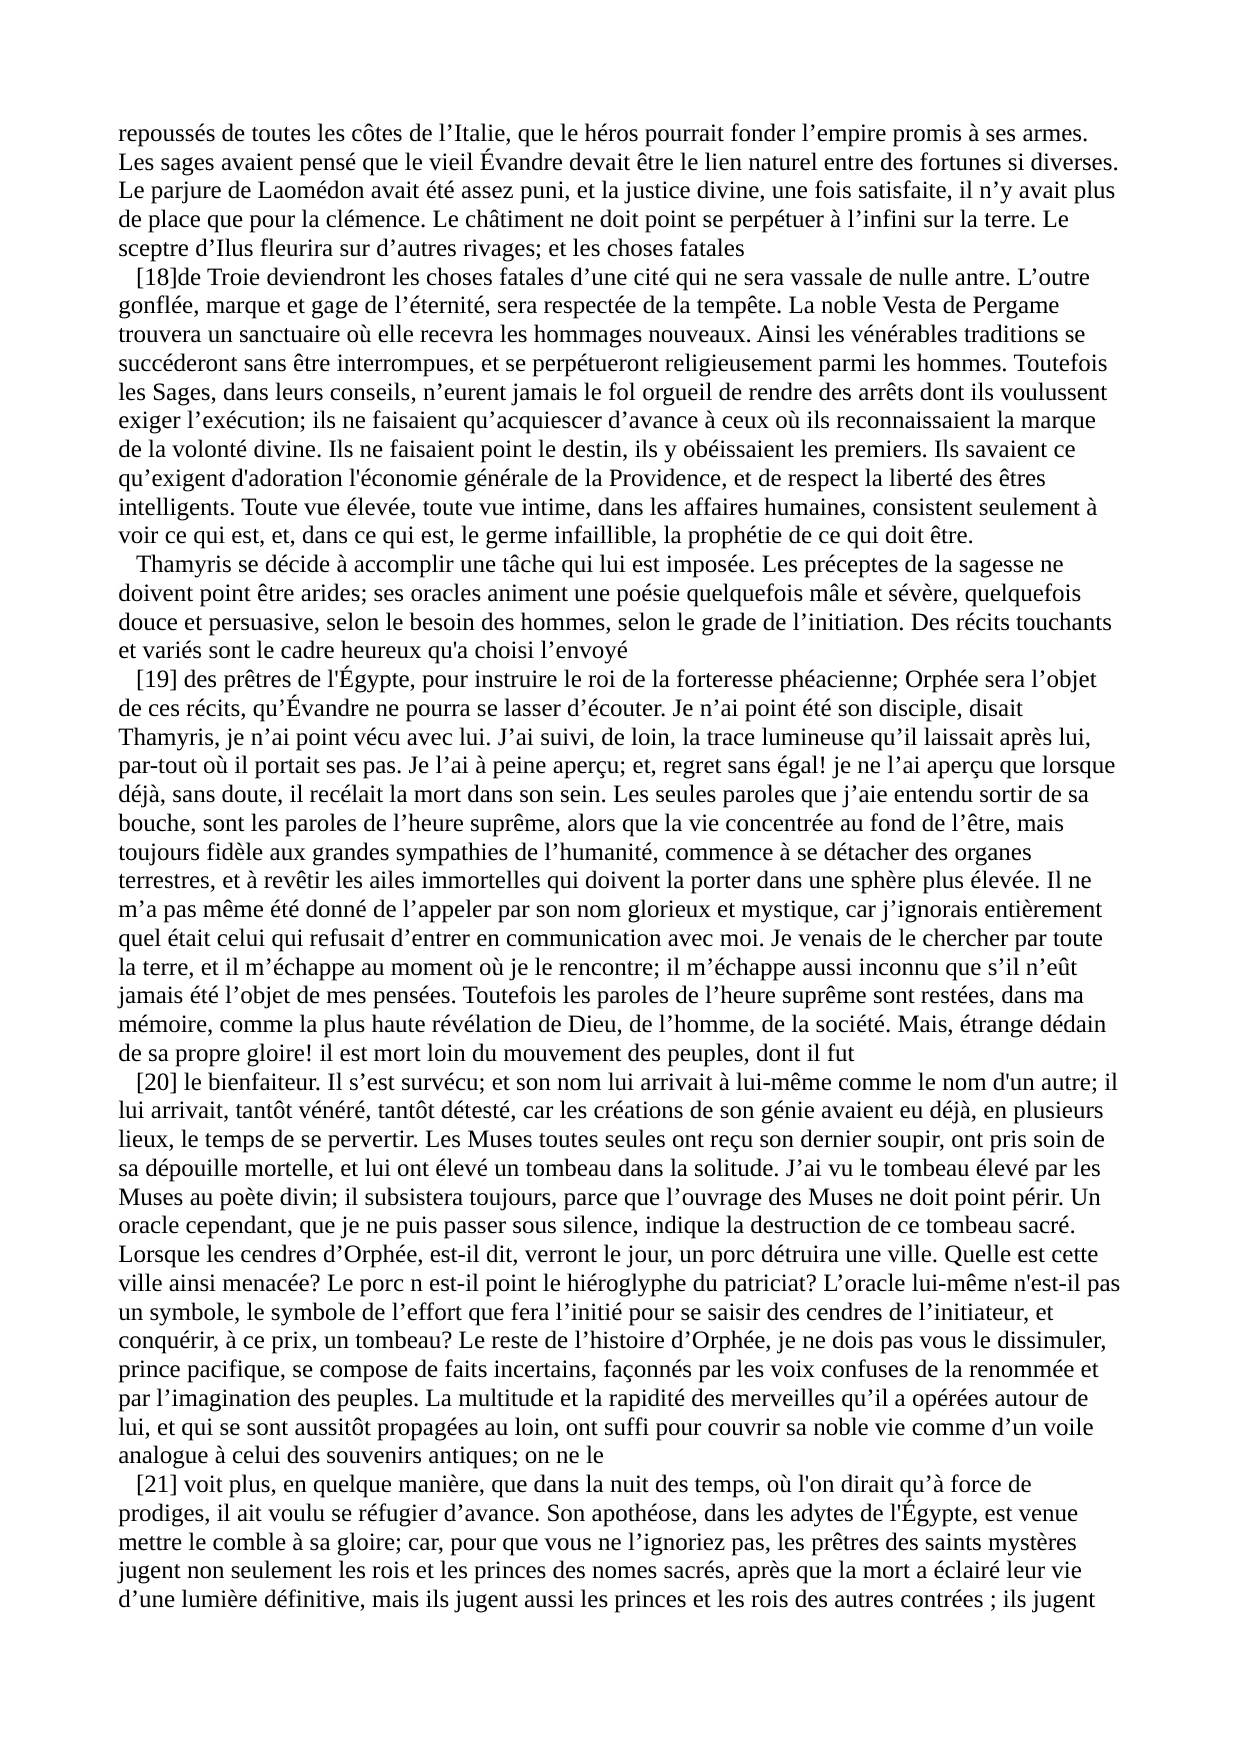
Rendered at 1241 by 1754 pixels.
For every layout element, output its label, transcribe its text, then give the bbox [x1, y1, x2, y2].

text [18]de Troie deviendront les choses fatales d’une cité qui ne sera vassale de nulle antre. L’outre gonflée, marque et gage de l’éternité, sera respectée de la tempête. La noble Vesta de Pergame trouvera un sanctuaire où elle recevra les hommages nouveaux. Ainsi les vénérables traditions se succéderont sans être interrompues, et se perpétueront religieusement parmi les hommes. Toutefois les Sages, dans leurs conseils, n’eurent jamais le fol orgueil de rendre des arrêts dont ils voulussent exiger l’exécution; ils ne faisaient qu’acquiescer d’avance à ceux où ils reconnaissaient la marque de la volonté divine. Ils ne faisaient point le destin, ils y obéissaient les premiers. Ils savaient ce qu’exigent d'adoration l'économie générale de la Providence, et de respect la liberté des êtres intelligents. Toute vue élevée, toute vue intime, dans les affaires humaines, consistent seulement à voir ce qui est, et, dans ce qui est, le germe infaillible, la prophétie de ce qui doit être. [118, 262, 1122, 549]
text [20] le bienfaiteur. Il s’est survécu; et son nom lui arrivait à lui-même comme le nom d'un autre; il lui arrivait, tantôt vénéré, tantôt détesté, car les créations de son génie avaient eu déjà, en plusieurs lieux, le temps de se pervertir. Les Muses toutes seules ont reçu son dernier soupir, ont pris soin de sa dépouille mortelle, et lui ont élevé un tombeau dans la solitude. J’ai vu le tombeau élevé par les Muses au poète divin; il subsistera toujours, parce que l’ouvrage des Muses ne doit point périr. Un oracle cependant, que je ne puis passer sous silence, indique la destruction de ce tombeau sacré. Lorsque les cendres d’Orphée, est-il dit, verront le jour, un porc détruira une ville. Quelle est cette ville ainsi menacée? Le porc n est-il point le hiéroglyphe du patriciat? L’oracle lui-même n'est-il pas un symbole, le symbole de l’effort que fera l’initié pour se saisir des cendres de l’initiateur, et conquérir, à ce prix, un tombeau? Le reste de l’histoire d’Orphée, je ne dois pas vous le dissimuler, prince pacifique, se compose de faits incertains, façonnés par les voix confuses de la renommée et par l’imagination des peuples. La multitude et la rapidité des merveilles qu’il a opérées autour de lui, et qui se sont aussitôt propagées au loin, ont suffi pour couvrir sa noble vie comme d’un voile analogue à celui des souvenirs antiques; on ne le [118, 1067, 1122, 1469]
text Thamyris se décide à accomplir une tâche qui lui est imposée. Les préceptes de la sagesse ne doivent point être arides; ses oracles animent une poésie quelquefois mâle et sévère, quelquefois douce et persuasive, selon le besoin des hommes, selon le grade de l’initiation. Des récits touchants et variés sont le cadre heureux qu'a choisi l’envoyé [118, 549, 1122, 664]
text [21] voit plus, en quelque manière, que dans la nuit des temps, où l'on dirait qu’à force de prodiges, il ait voulu se réfugier d’avance. Son apothéose, dans les adytes de l'Égypte, est venue mettre le comble à sa gloire; car, pour que vous ne l’ignoriez pas, les prêtres des saints mystères jugent non seulement les rois et les princes des nomes sacrés, après que la mort a éclairé leur vie d’une lumière définitive, mais ils jugent aussi les princes et les rois des autres contrées ; ils jugent [118, 1469, 1122, 1613]
text [19] des prêtres de l'Égypte, pour instruire le roi de la forteresse phéacienne; Orphée sera l’objet de ces récits, qu’Évandre ne pourra se lasser d’écouter. Je n’ai point été son disciple, disait Thamyris, je n’ai point vécu avec lui. J’ai suivi, de loin, la trace lumineuse qu’il laissait après lui, par-tout où il portait ses pas. Je l’ai à peine aperçu; et, regret sans égal! je ne l’ai aperçu que lorsque déjà, sans doute, il recélait la mort dans son sein. Les seules paroles que j’aie entendu sortir de sa bouche, sont les paroles de l’heure suprême, alors que la vie concentrée au fond de l’être, mais toujours fidèle aux grandes sympathies de l’humanité, commence à se détacher des organes terrestres, et à revêtir les ailes immortelles qui doivent la porter dans une sphère plus élevée. Il ne m’a pas même été donné de l’appeler par son nom glorieux et mystique, car j’ignorais entièrement quel était celui qui refusait d’entrer en communication avec moi. Je venais de le chercher par toute la terre, et il m’échappe au moment où je le rencontre; il m’échappe aussi inconnu que s’il n’eût jamais été l’objet de mes pensées. Toutefois les paroles de l’heure suprême sont restées, dans ma mémoire, comme la plus haute révélation de Dieu, de l’homme, de la société. Mais, étrange dédain de sa propre gloire! il est mort loin du mouvement des peuples, dont il fut [118, 664, 1122, 1067]
text repoussés de toutes les côtes de l’Italie, que le héros pourrait fonder l’empire promis à ses armes. Les sages avaient pensé que le vieil Évandre devait être le lien naturel entre des fortunes si diverses. Le parjure de Laomédon avait été assez puni, et la justice divine, une fois satisfaite, il n’y avait plus de place que pour la clémence. Le châtiment ne doit point se perpétuer à l’infini sur la terre. Le sceptre d’Ilus fleurira sur d’autres rivages; et les choses fatales [118, 118, 1122, 262]
